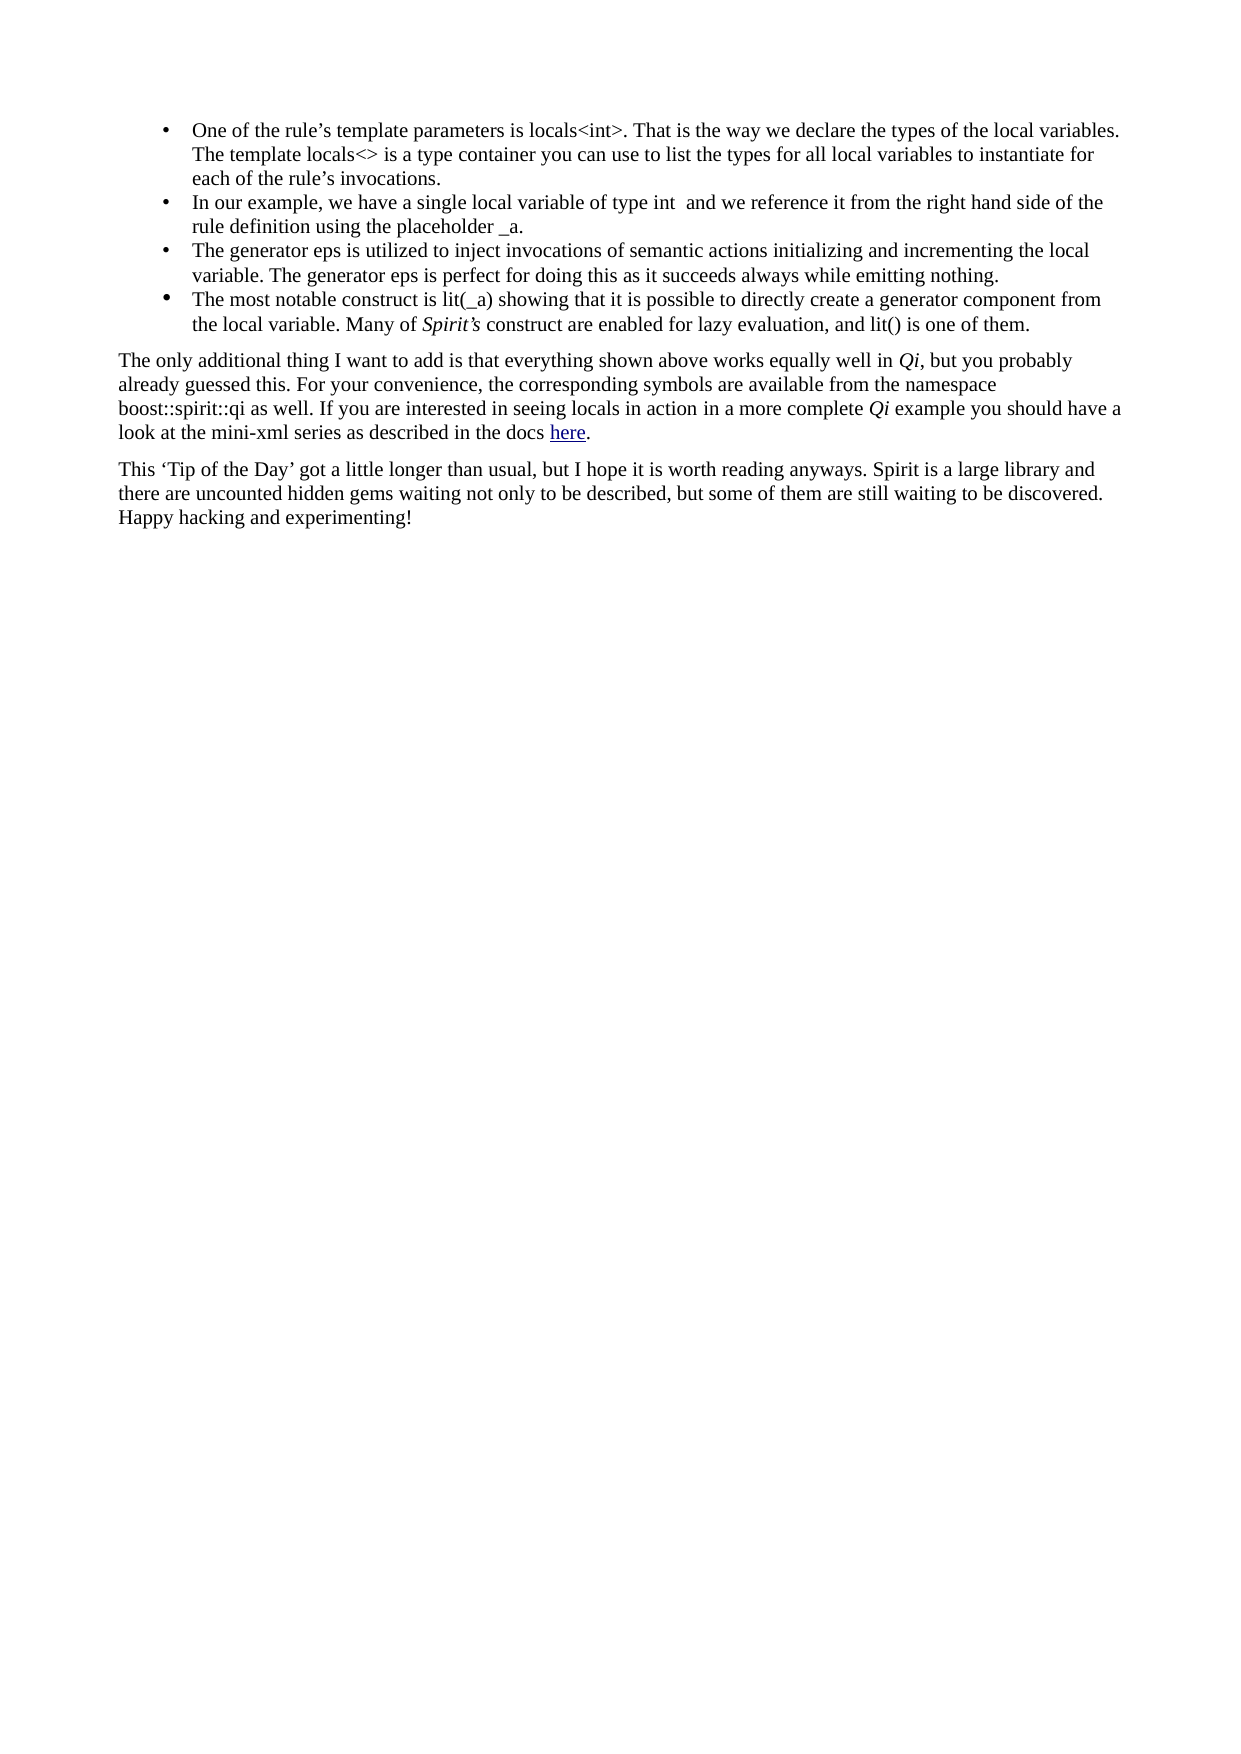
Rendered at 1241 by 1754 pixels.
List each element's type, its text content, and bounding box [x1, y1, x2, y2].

list One of the rule’s template parameters is locals<int>. That is the way we declare the types of the local variables. The template locals<> is a type container you can use to list the types for all local variables to instantiate for each of the rule’s invocations. [162, 118, 1122, 190]
list The generator eps is utilized to inject invocations of semantic actions initializing and incrementing the local variable. The generator eps is perfect for doing this as it succeeds always while emitting nothing. [162, 238, 1122, 287]
list In our example, we have a single local variable of type int and we reference it from the right hand side of the rule definition using the placeholder _a. [162, 190, 1122, 238]
list The most notable construct is lit(_a) showing that it is possible to directly create a generator component from the local variable. Many of Spirit’s construct are enabled for lazy evaluation, and lit() is one of them. [162, 287, 1122, 336]
text This ‘Tip of the Day’ got a little longer than usual, but I hope it is worth reading anyways. Spirit is a large library and there are uncounted hidden gems waiting not only to be described, but some of them are still waiting to be discovered. Happy hacking and experimenting! [118, 457, 1122, 529]
text The only additional thing I want to add is that everything shown above works equally well in Qi, but you probably already guessed this. For your convenience, the corresponding symbols are available from the namespace boost::spirit::qi as well. If you are interested in seeing locals in action in a more complete Qi example you should have a look at the mini-xml series as described in the docs here. [118, 348, 1122, 444]
